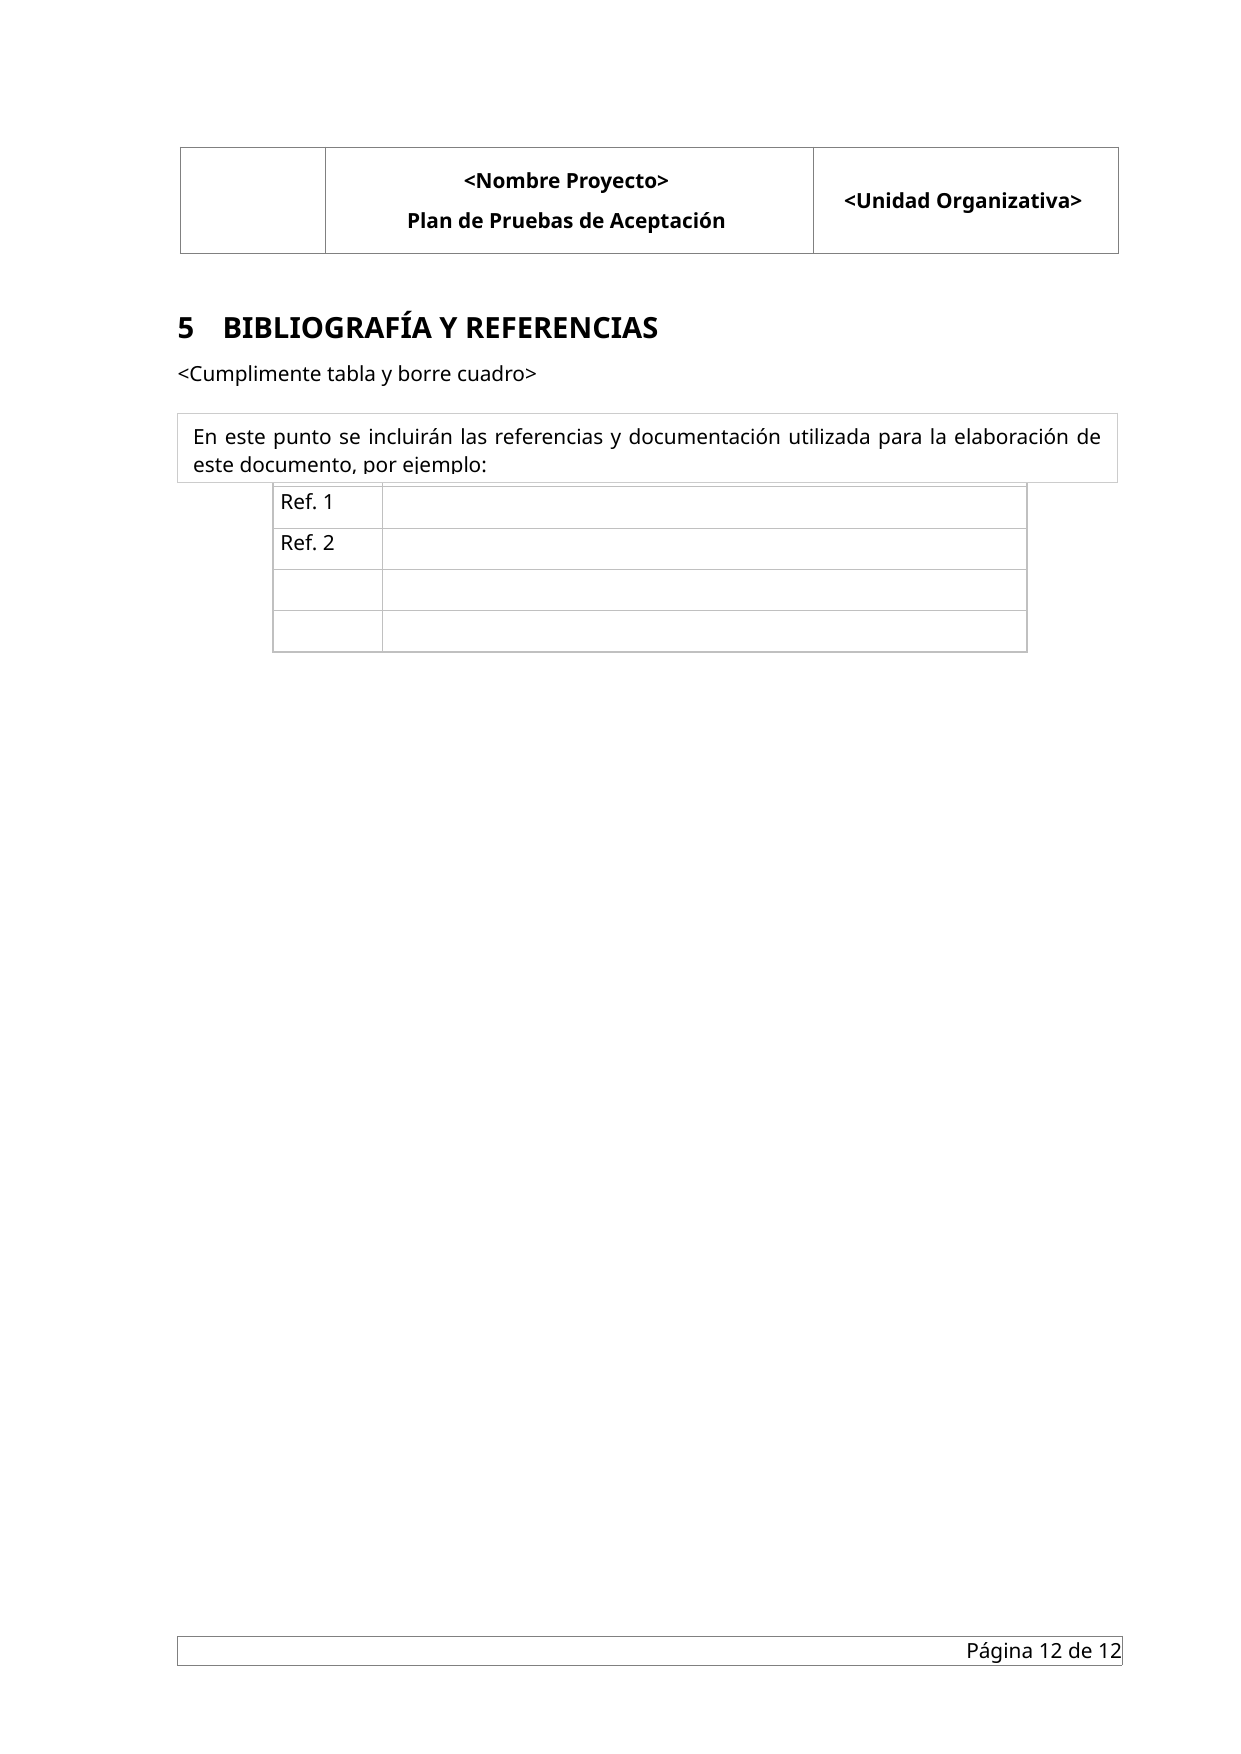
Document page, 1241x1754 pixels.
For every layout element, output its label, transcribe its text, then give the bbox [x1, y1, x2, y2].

text En este punto se incluirán las referencias y documentación utilizada para la elaboración de este documento, por ejemplo: [193, 422, 1102, 474]
subtitle BIBLIOGRAFÍA Y REFERENCIAS [177, 307, 1122, 347]
table_cell [383, 487, 1026, 527]
table_cell Ref. 1 [274, 487, 382, 527]
table_cell [383, 611, 1026, 651]
table_cell [383, 570, 1026, 610]
text <Cumplimente tabla y borre cuadro> [177, 359, 1122, 388]
table_cell [274, 570, 382, 610]
table_cell [274, 611, 382, 651]
table_cell Ref. 2 [274, 529, 382, 569]
table_cell [383, 529, 1026, 569]
